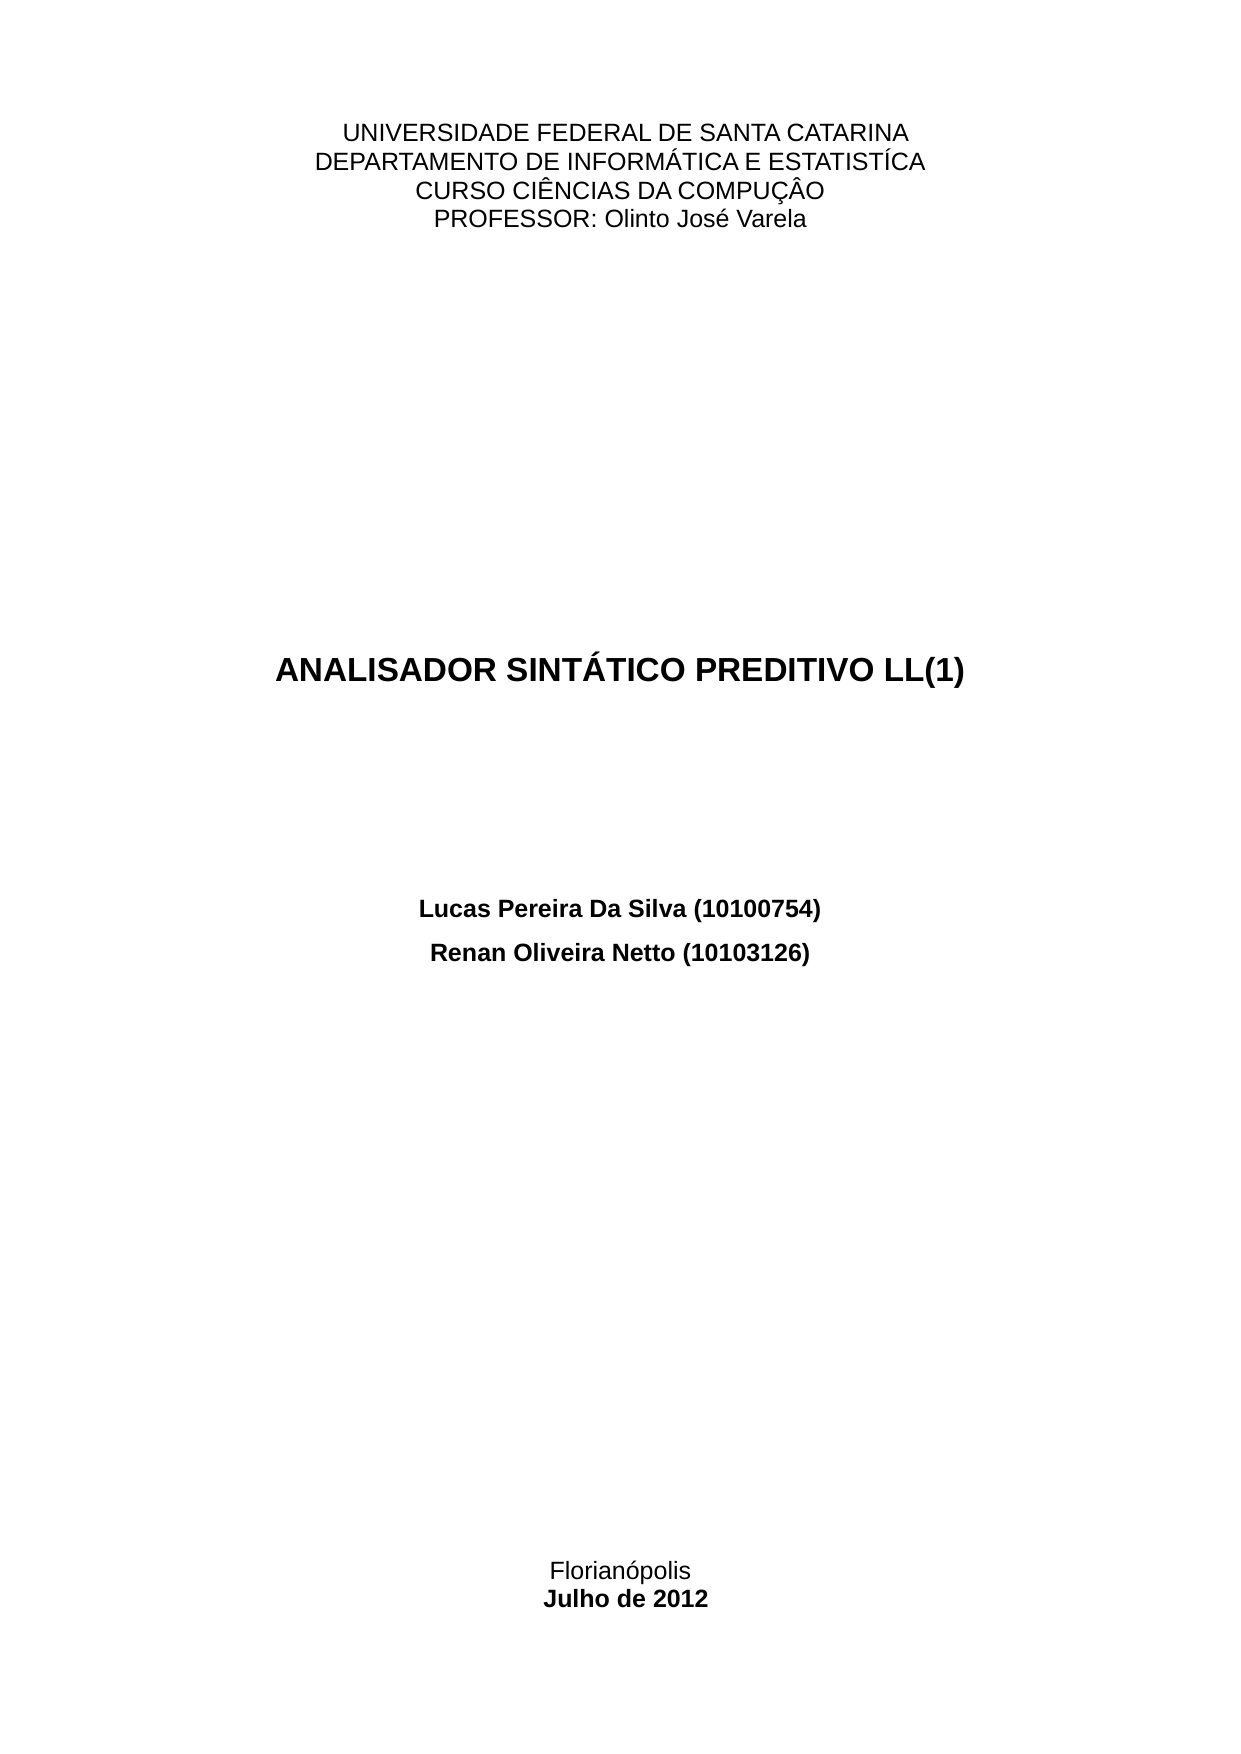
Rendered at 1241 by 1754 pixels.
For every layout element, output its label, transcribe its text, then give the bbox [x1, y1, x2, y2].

text Julho de 2012 [118, 1584, 1133, 1613]
text Florianópolis [118, 1556, 1122, 1584]
text Lucas Pereira Da Silva (10100754) [118, 894, 1122, 923]
text UNIVERSIDADE FEDERAL DE SANTA CATARINA [118, 118, 1133, 147]
text Renan Oliveira Netto (10103126) [118, 938, 1122, 966]
subtitle ANALISADOR SINTÁTICO PREDITIVO LL(1) [118, 650, 1122, 688]
text DEPARTAMENTO DE INFORMÁTICA E ESTATISTÍCA [118, 147, 1122, 176]
text CURSO CIÊNCIAS DA COMPUÇÂO [118, 176, 1122, 204]
text PROFESSOR: Olinto José Varela [118, 204, 1122, 233]
